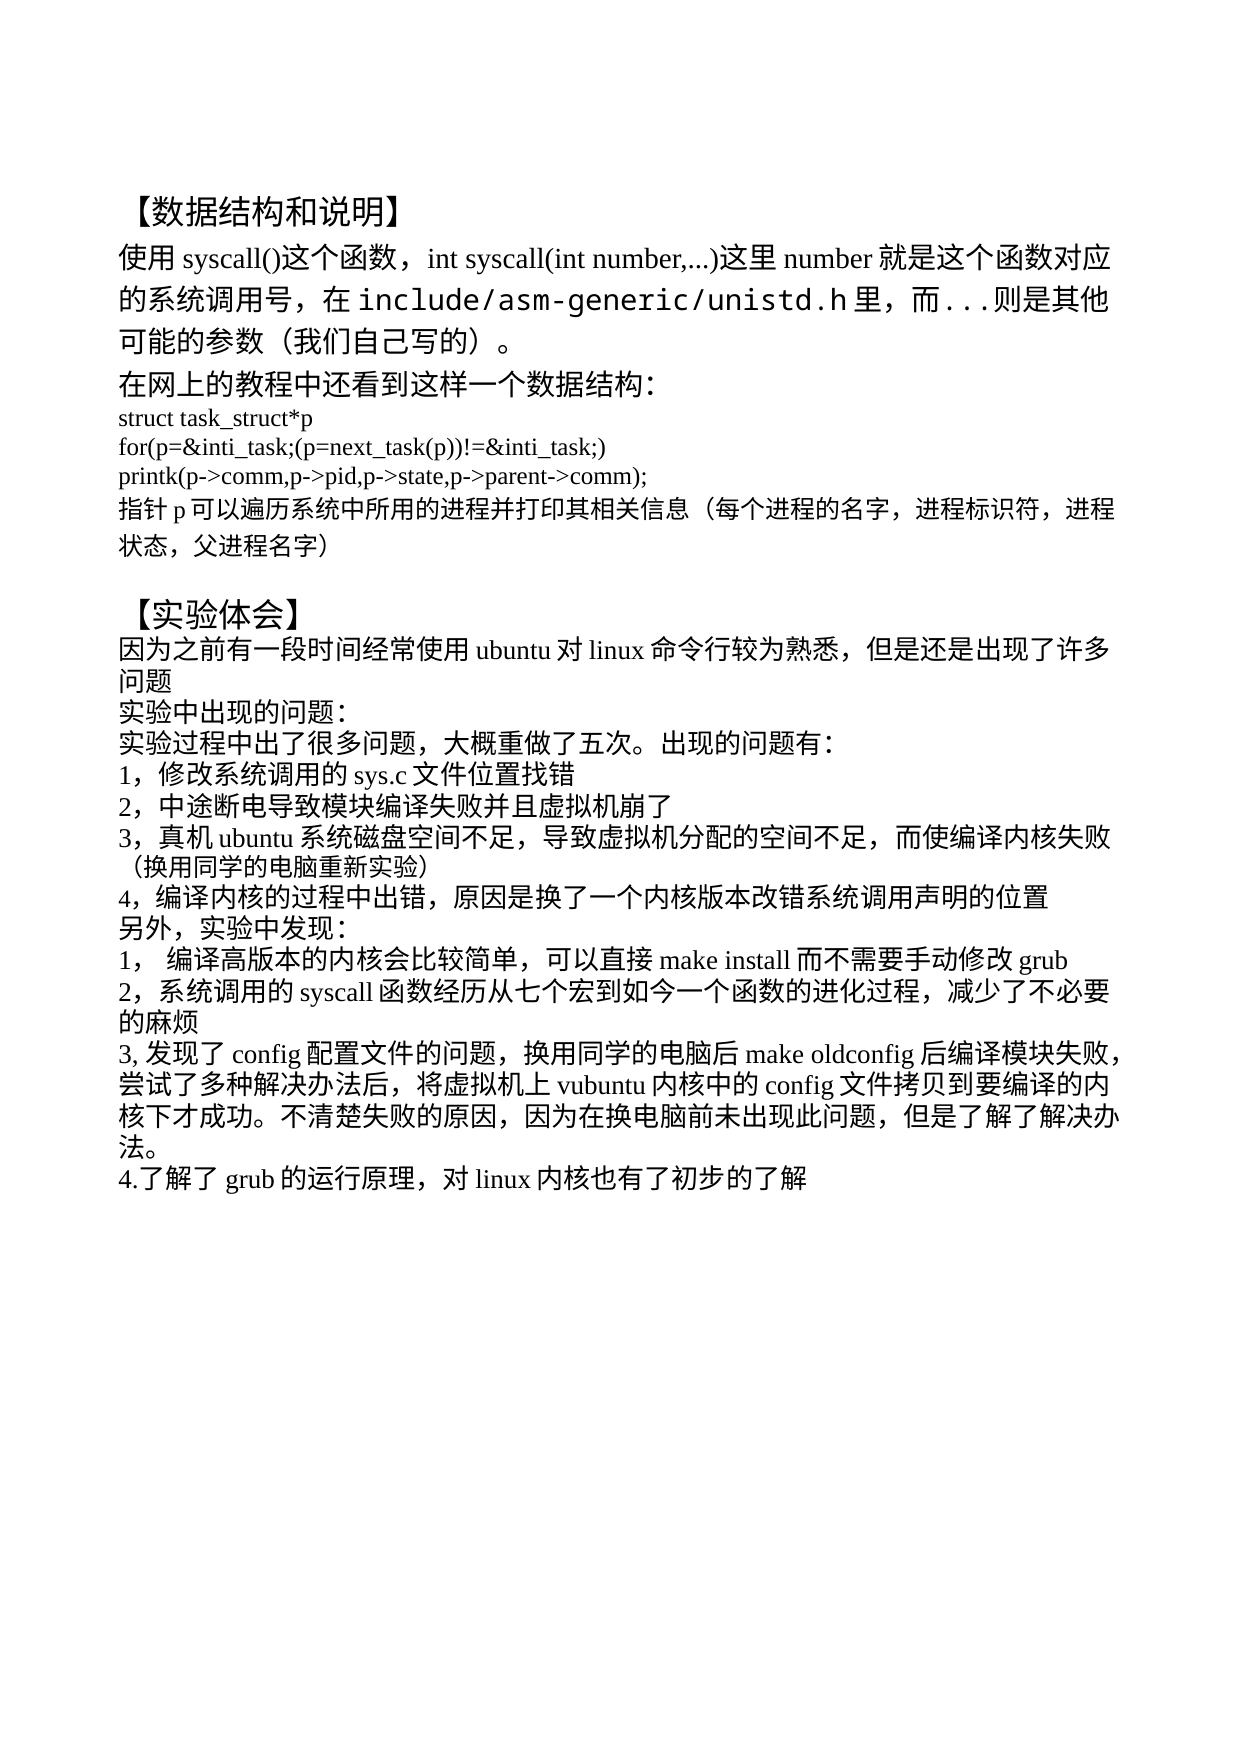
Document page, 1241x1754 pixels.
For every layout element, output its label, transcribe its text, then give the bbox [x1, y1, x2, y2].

text 2，中途断电导致模块编译失败并且虚拟机崩了 [118, 791, 1122, 822]
text 4.了解了grub的运行原理，对linux内核也有了初步的了解 [118, 1163, 1122, 1194]
text struct task_struct*p [118, 403, 1122, 432]
text for(p=&inti_task;(p=next_task(p))!=&inti_task;) [118, 432, 1122, 461]
text 4，编译内核的过程中出错，原因是换了一个内核版本改错系统调用声明的位置 [118, 882, 1122, 913]
text 3, 发现了config配置文件的问题，换用同学的电脑后make oldconfig后编译模块失败，尝试了多种解决办法后，将虚拟机上vubuntu内核中的config文件拷贝到要编译的内核下才成功。不清楚失败的原因，因为在换电脑前未出现此问题，但是了解了解决办法。 [118, 1038, 1122, 1163]
text 2，系统调用的syscall函数经历从七个宏到如今一个函数的进化过程，减少了不必要的麻烦 [118, 976, 1122, 1038]
text （换用同学的电脑重新实验） [118, 853, 1122, 882]
text 使用syscall()这个函数，int syscall(int number,...)这里number就是这个函数对应的系统调用号，在include/asm-generic/unistd.h里，而...则是其他可能的参数（我们自己写的）。 [118, 234, 1122, 361]
text 指针p可以遍历系统中所用的进程并打印其相关信息（每个进程的名字，进程标识符，进程状态，父进程名字） [118, 490, 1122, 562]
text 实验过程中出了很多问题，大概重做了五次。出现的问题有： [118, 728, 1122, 759]
text 【数据结构和说明】 [118, 186, 1122, 234]
text 另外，实验中发现： [118, 913, 1122, 944]
text 【实验体会】 [118, 596, 1122, 634]
text 1，修改系统调用的sys.c文件位置找错 [118, 759, 1122, 791]
text 在网上的教程中还看到这样一个数据结构： [118, 361, 1122, 403]
text 1， 编译高版本的内核会比较简单，可以直接make install而不需要手动修改grub [118, 944, 1122, 976]
text 因为之前有一段时间经常使用ubuntu对linux命令行较为熟悉，但是还是出现了许多问题 [118, 634, 1122, 697]
text 实验中出现的问题： [118, 697, 1122, 728]
text printk(p->comm,p->pid,p->state,p->parent->comm); [118, 461, 1122, 490]
text 3，真机ubuntu系统磁盘空间不足，导致虚拟机分配的空间不足，而使编译内核失败 [118, 822, 1122, 853]
